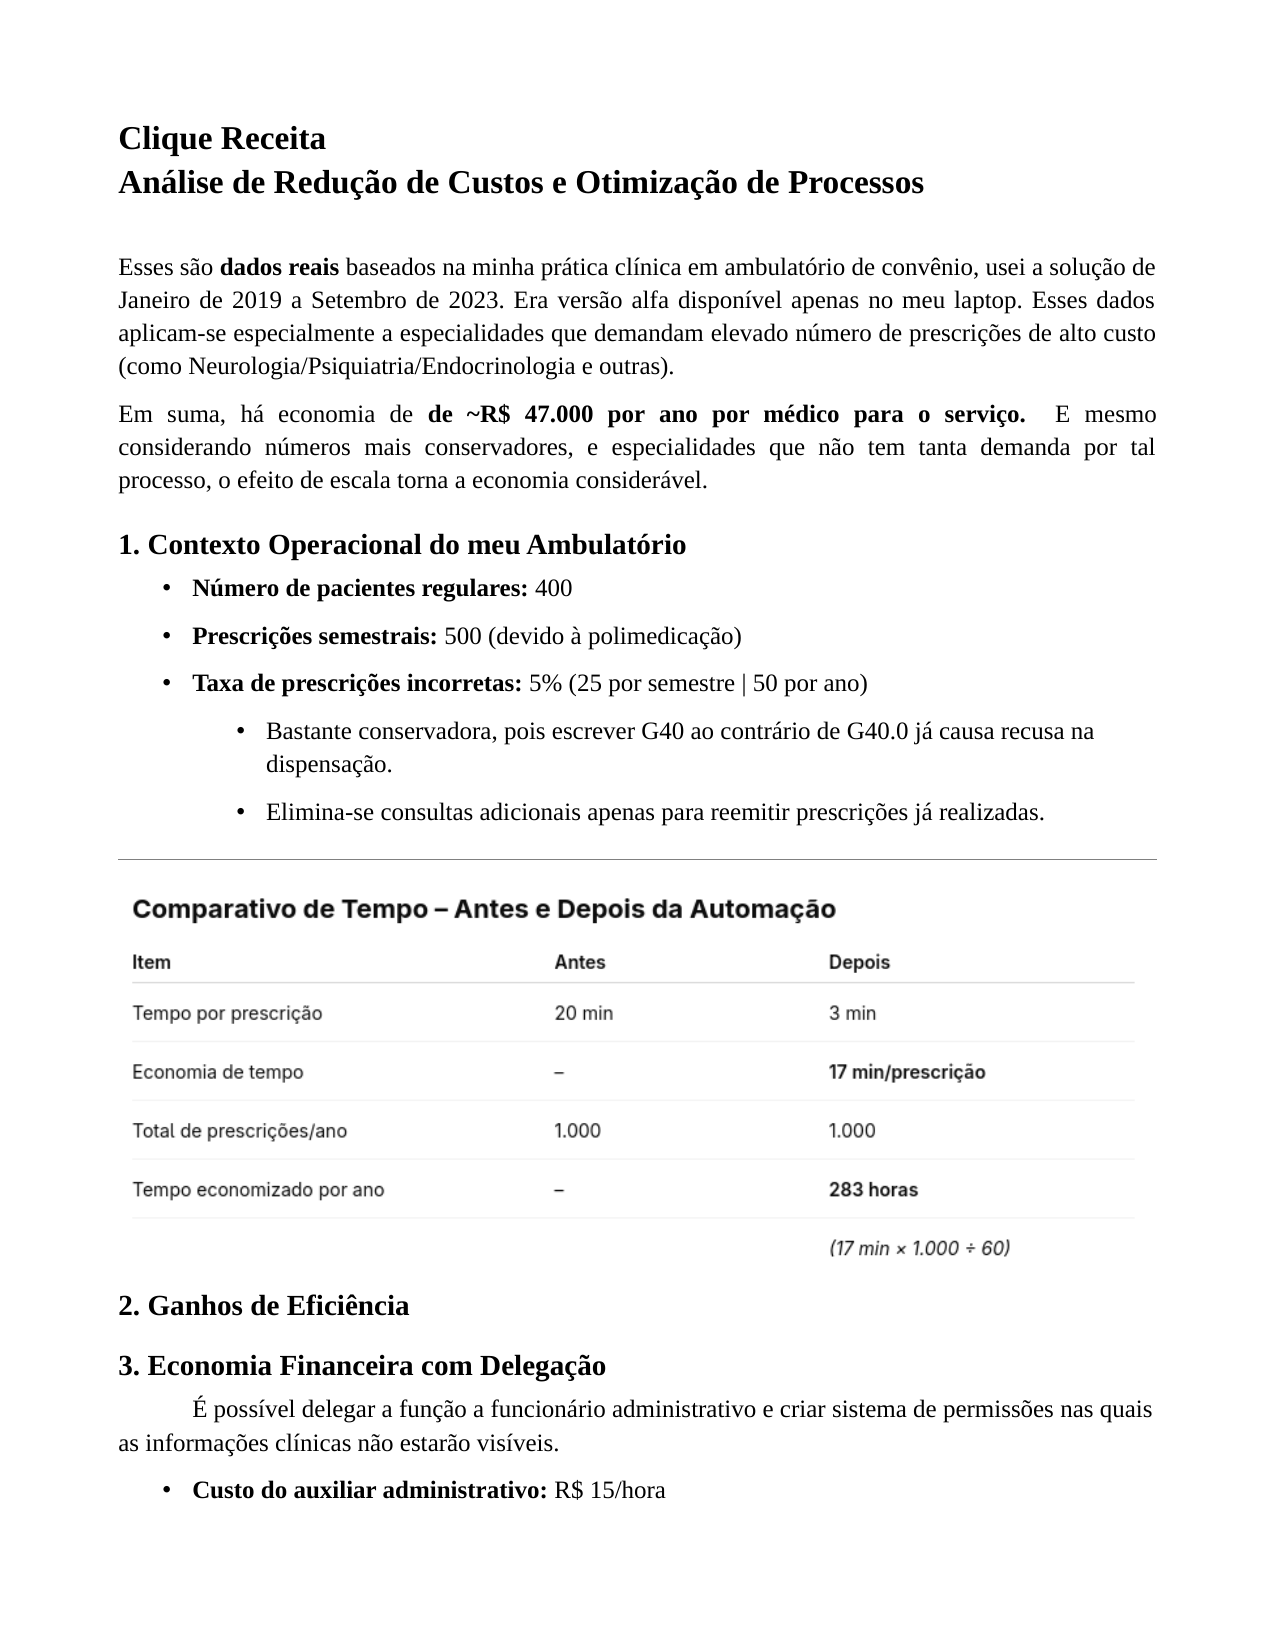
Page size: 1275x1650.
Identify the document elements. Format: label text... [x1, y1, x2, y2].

list Elimina-se consultas adicionais apenas para reemitir prescrições já realizadas. [236, 797, 1157, 826]
list Custo do auxiliar administrativo: R$ 15/hora [162, 1475, 1157, 1504]
picture [118, 888, 1157, 1288]
text É possível delegar a função a funcionário administrativo e criar sistema de permissões nas quais as informações clínicas não estarão visíveis. [118, 1394, 1157, 1456]
subtitle 3. Economia Financeira com Delegação [118, 1348, 1157, 1382]
text Esses são dados reais baseados na minha prática clínica em ambulatório de convênio, usei a solução de Janeiro de 2019 a Setembro de 2023. Era versão alfa disponível apenas no meu laptop. Esses dados aplicam-se especialmente a especialidades que demandam elevado número de prescrições de alto custo (como Neurologia/Psiquiatria/Endocrinologia e outras). [118, 252, 1157, 380]
subtitle 1. Contexto Operacional do meu Ambulatório [118, 527, 1157, 561]
list Bastante conservadora, pois escrever G40 ao contrário de G40.0 já causa recusa na dispensação. [236, 716, 1157, 778]
list Prescrições semestrais: 500 (devido à polimedicação) [162, 621, 1157, 650]
list Número de pacientes regulares: 400 [162, 573, 1157, 602]
list Taxa de prescrições incorretas: 5% (25 por semestre | 50 por ano) [162, 668, 1157, 697]
subtitle 2. Ganhos de Eficiência [118, 1288, 1157, 1321]
text Em suma, há economia de de ~R$ 47.000 por ano por médico para o serviço. E mesmo considerando números mais conservadores, e especialidades que não tem tanta demanda por tal processo, o efeito de escala torna a economia considerável. [118, 399, 1157, 494]
text Clique Receita Análise de Redução de Custos e Otimização de Processos [118, 118, 1157, 233]
